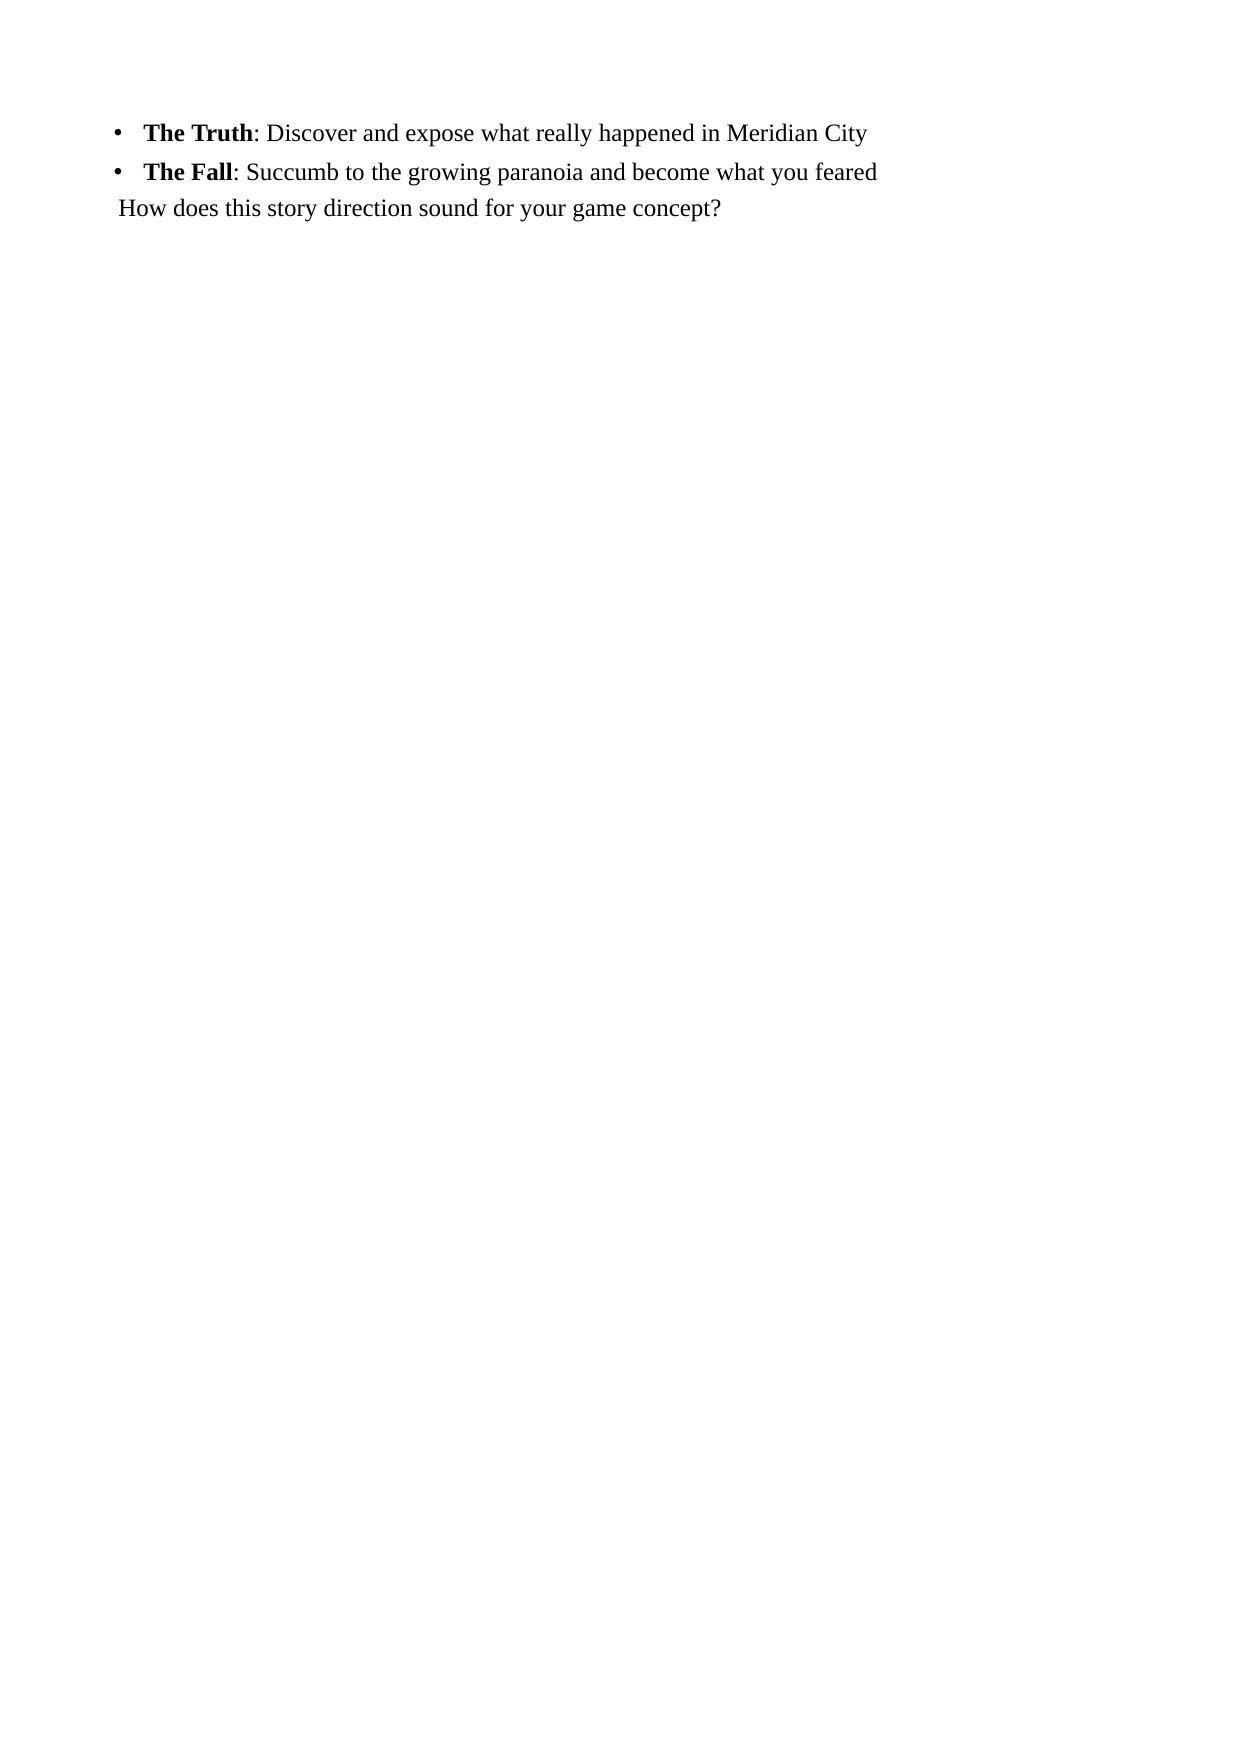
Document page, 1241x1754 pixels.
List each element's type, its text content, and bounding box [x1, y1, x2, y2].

list The Fall: Succumb to the growing paranoia and become what you feared [118, 157, 1122, 186]
text How does this story direction sound for your game concept? [118, 193, 1122, 222]
list The Truth: Discover and expose what really happened in Meridian City [118, 118, 1122, 147]
